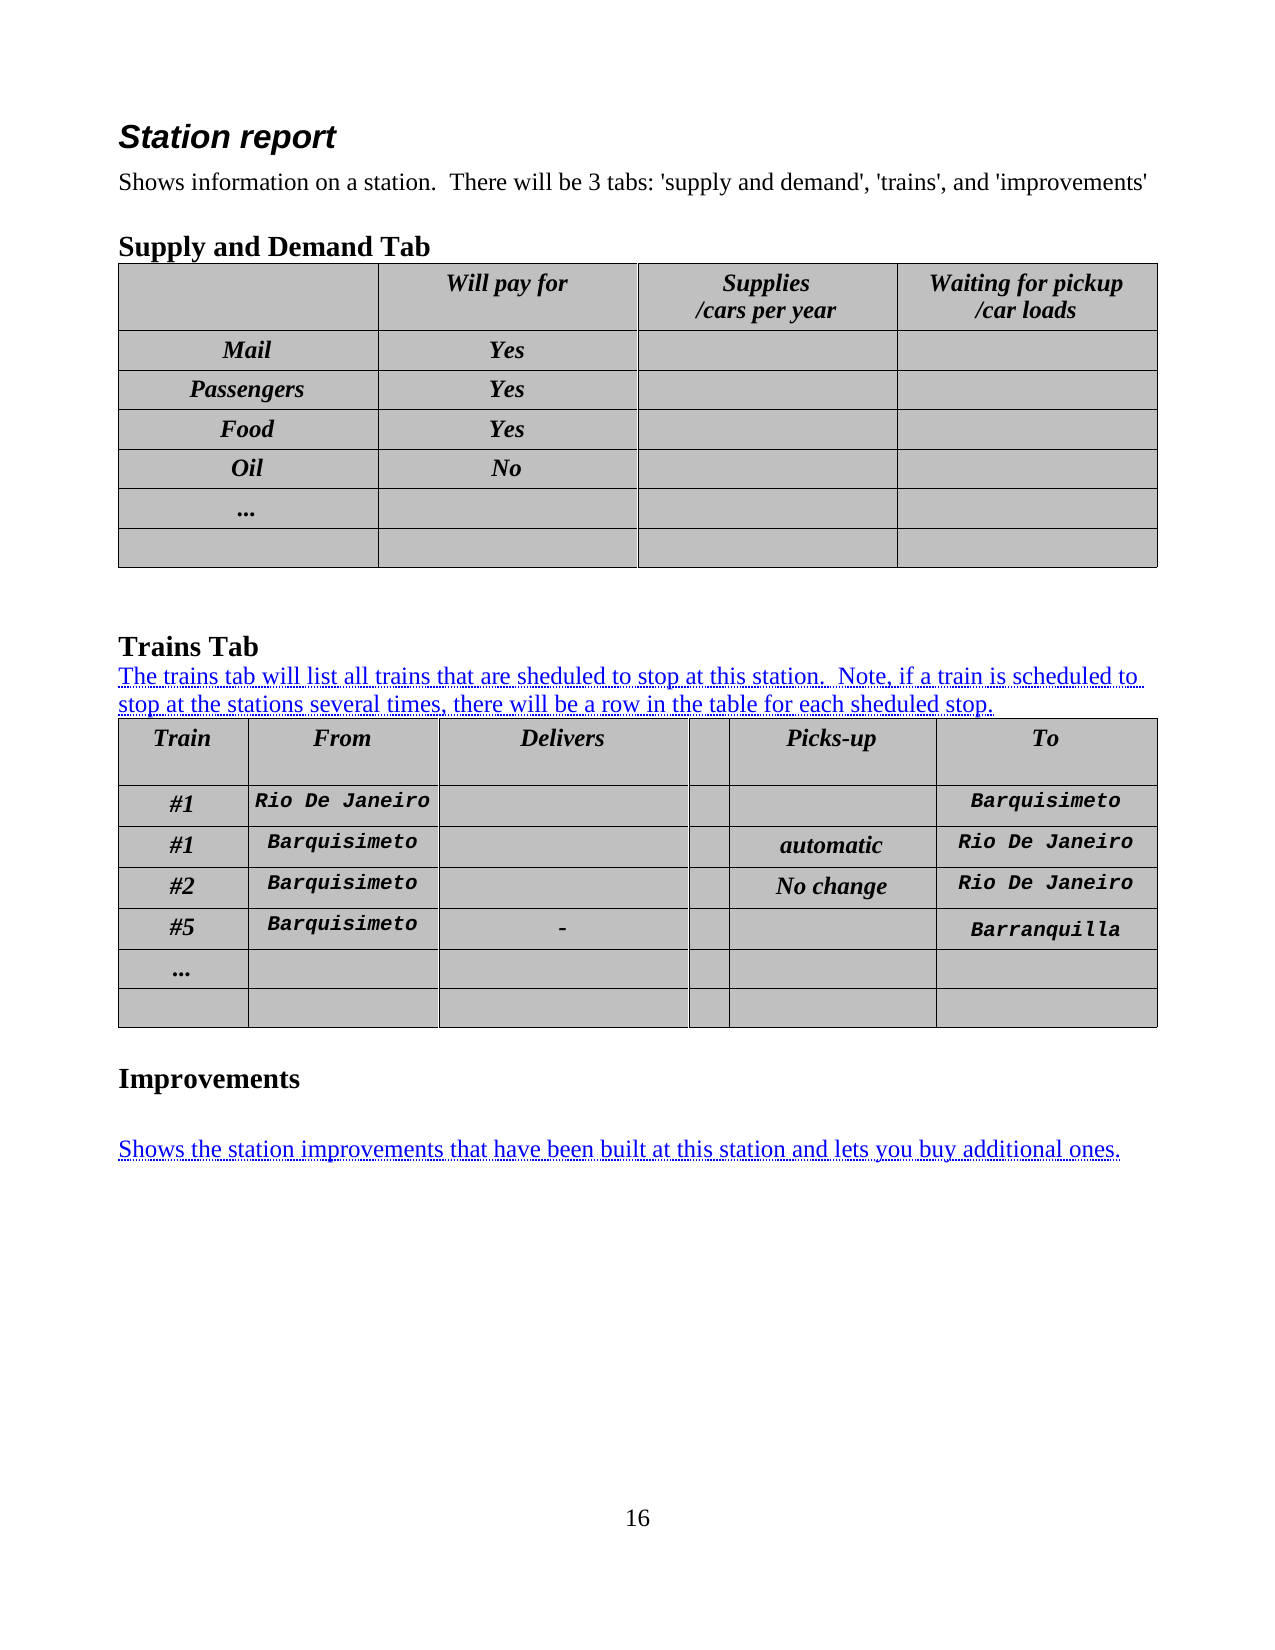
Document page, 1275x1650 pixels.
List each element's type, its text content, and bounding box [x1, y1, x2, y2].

table_cell [730, 989, 936, 1027]
table_cell Mail [119, 331, 378, 370]
table_cell [898, 489, 1157, 528]
table_header [690, 719, 729, 785]
table_cell automatic [730, 827, 936, 867]
table_cell [440, 950, 688, 988]
table_cell #5 [119, 909, 248, 949]
table_cell [440, 868, 688, 908]
table_cell Rio De Janeiro [937, 868, 1157, 908]
table_cell ... [119, 950, 248, 988]
table_cell [690, 909, 729, 949]
table_cell [937, 989, 1157, 1027]
table_header Picks-up [730, 719, 936, 785]
table_cell Barquisimeto [249, 868, 438, 908]
table_cell Barquisimeto [249, 909, 438, 949]
table_cell Food [119, 410, 378, 449]
table_cell [639, 450, 897, 488]
table_cell [249, 950, 438, 988]
table_cell #1 [119, 827, 248, 867]
table_cell Passengers [119, 371, 378, 409]
table_header [119, 264, 378, 330]
table_cell [639, 331, 897, 370]
table_cell Barquisimeto [937, 786, 1157, 826]
text Improvements [118, 1063, 1157, 1095]
table_cell Rio De Janeiro [937, 827, 1157, 867]
table_cell [440, 786, 688, 826]
text The trains tab will list all trains that are sheduled to stop at this station. Note, if a train is scheduled to stop at the stations several times, there will be a row in the table for each sheduled stop. [118, 662, 1157, 718]
table_cell [639, 371, 897, 409]
table_cell Yes [379, 410, 637, 449]
text Supply and Demand Tab [118, 231, 1157, 263]
table_cell [690, 989, 729, 1027]
table_cell [898, 331, 1157, 370]
table_cell [379, 529, 637, 567]
table_cell Rio De Janeiro [249, 786, 438, 826]
table_cell [898, 529, 1157, 567]
table_cell No [379, 450, 637, 488]
table_cell #1 [119, 786, 248, 826]
table_cell Barranquilla [937, 909, 1157, 949]
table_cell [119, 989, 248, 1027]
table_cell [639, 489, 897, 528]
table_cell [898, 450, 1157, 488]
table_cell [440, 989, 688, 1027]
table_header Delivers [440, 719, 688, 785]
text Station report [118, 118, 1157, 155]
text Trains Tab [118, 630, 1157, 662]
table_cell ... [119, 489, 378, 528]
table_cell Oil [119, 450, 378, 488]
table_cell [690, 827, 729, 867]
table_cell Yes [379, 331, 637, 370]
table_cell [730, 909, 936, 949]
table_header Waiting for pickup /car loads [898, 264, 1157, 330]
table_cell [639, 410, 897, 449]
table_cell [379, 489, 637, 528]
table_cell [937, 950, 1157, 988]
table_cell [730, 786, 936, 826]
table_cell [249, 989, 438, 1027]
table_cell [898, 410, 1157, 449]
table_cell [730, 950, 936, 988]
table_cell Barquisimeto [249, 827, 438, 867]
table_cell [440, 827, 688, 867]
table_header From [249, 719, 438, 785]
table_header Supplies /cars per year [639, 264, 897, 330]
table_cell No change [730, 868, 936, 908]
table_cell [898, 371, 1157, 409]
text Shows information on a station. There will be 3 tabs: 'supply and demand', 'trains', and 'improvements' [118, 168, 1157, 195]
table_cell - [440, 909, 688, 949]
table_cell [119, 529, 378, 567]
table_header Train [119, 719, 248, 785]
table_cell Yes [379, 371, 637, 409]
table_header Will pay for [379, 264, 637, 330]
table_cell [690, 786, 729, 826]
text Shows the station improvements that have been built at this station and lets you buy additional ones. [118, 1135, 1157, 1163]
table_cell [690, 950, 729, 988]
table_cell #2 [119, 868, 248, 908]
table_header To [937, 719, 1157, 785]
table_cell [690, 868, 729, 908]
table_cell [639, 529, 897, 567]
